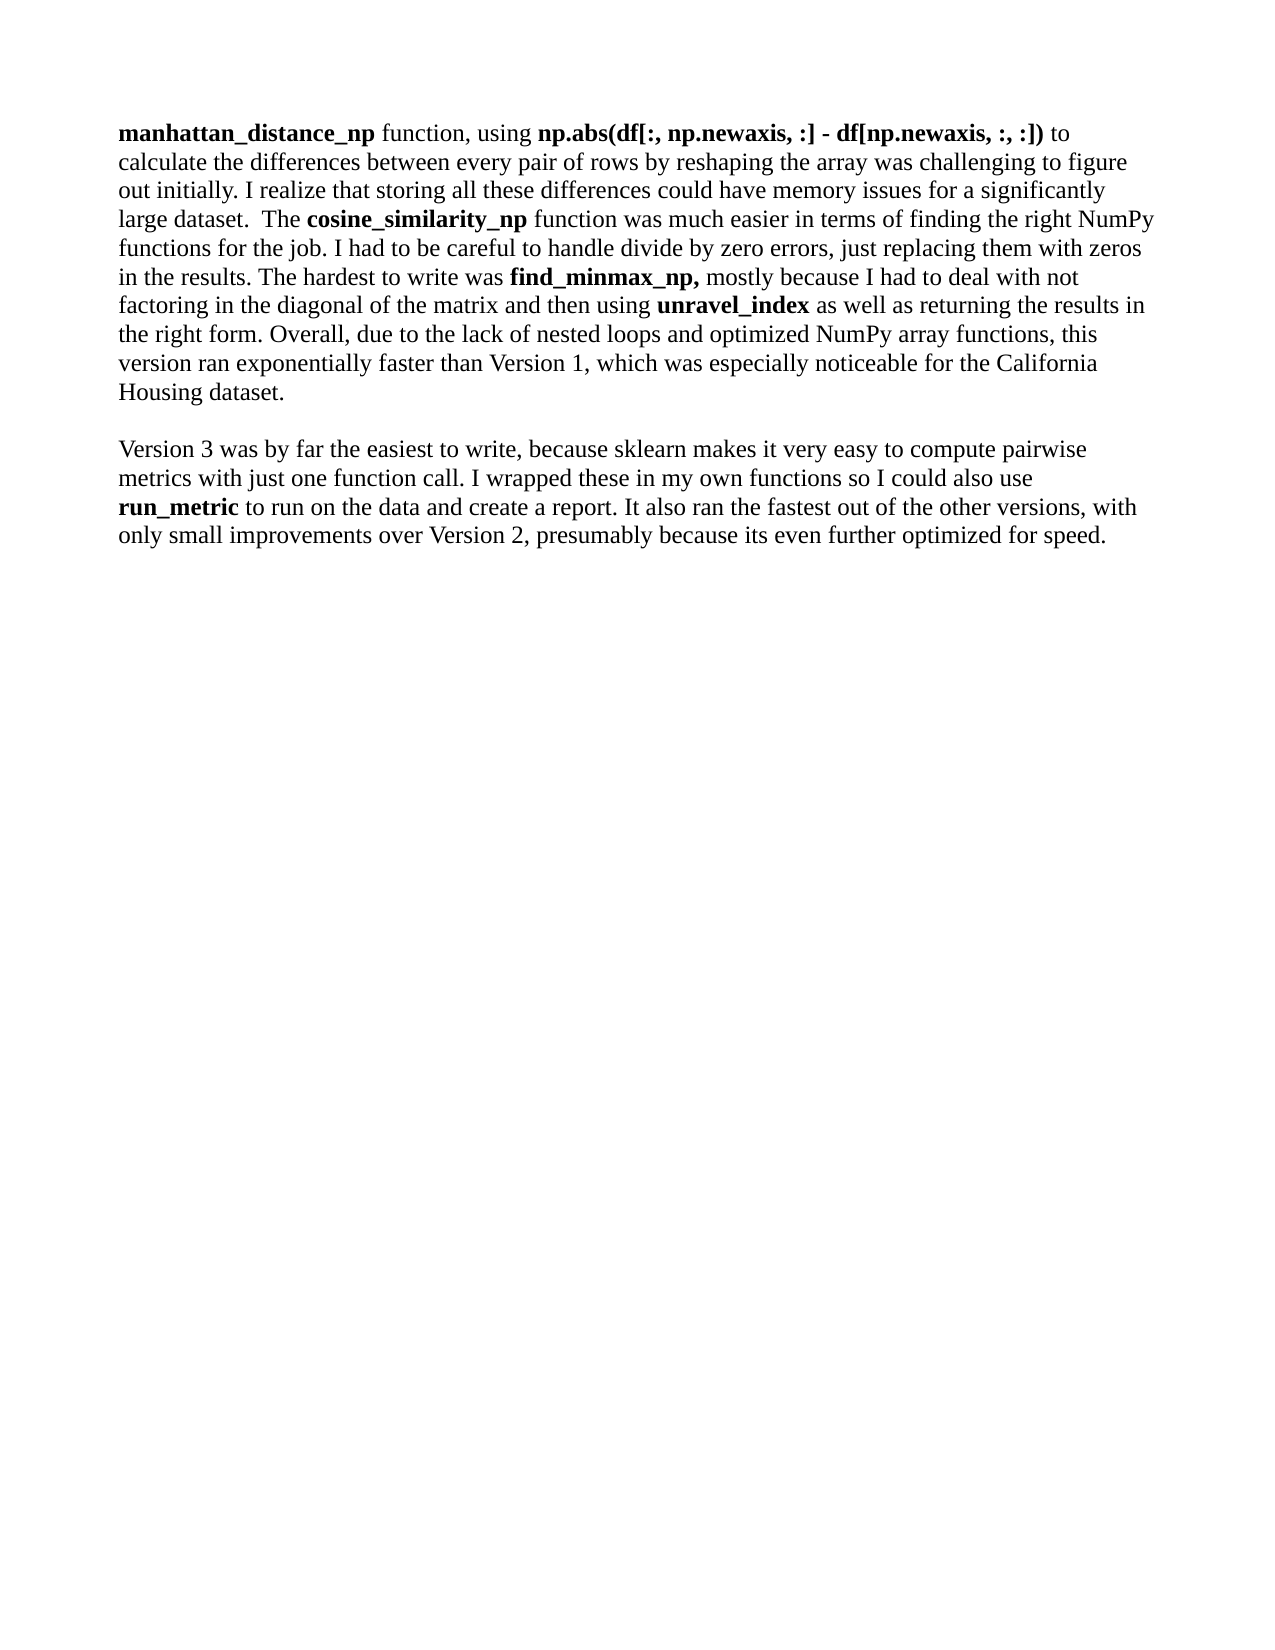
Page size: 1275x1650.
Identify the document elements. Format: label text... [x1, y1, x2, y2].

text manhattan_distance_np function, using np.abs(df[:, np.newaxis, :] - df[np.newaxis, :, :]) to calculate the differences between every pair of rows by reshaping the array was challenging to figure out initially. I realize that storing all these differences could have memory issues for a significantly large dataset. The cosine_similarity_np function was much easier in terms of finding the right NumPy functions for the job. I had to be careful to handle divide by zero errors, just replacing them with zeros in the results. The hardest to write was find_minmax_np, mostly because I had to deal with not factoring in the diagonal of the matrix and then using unravel_index as well as returning the results in the right form. Overall, due to the lack of nested loops and optimized NumPy array functions, this version ran exponentially faster than Version 1, which was especially noticeable for the California Housing dataset. [118, 118, 1157, 406]
text Version 3 was by far the easiest to write, because sklearn makes it very easy to compute pairwise metrics with just one function call. I wrapped these in my own functions so I could also use run_metric to run on the data and create a report. It also ran the fastest out of the other versions, with only small improvements over Version 2, presumably because its even further optimized for speed. [118, 434, 1157, 549]
